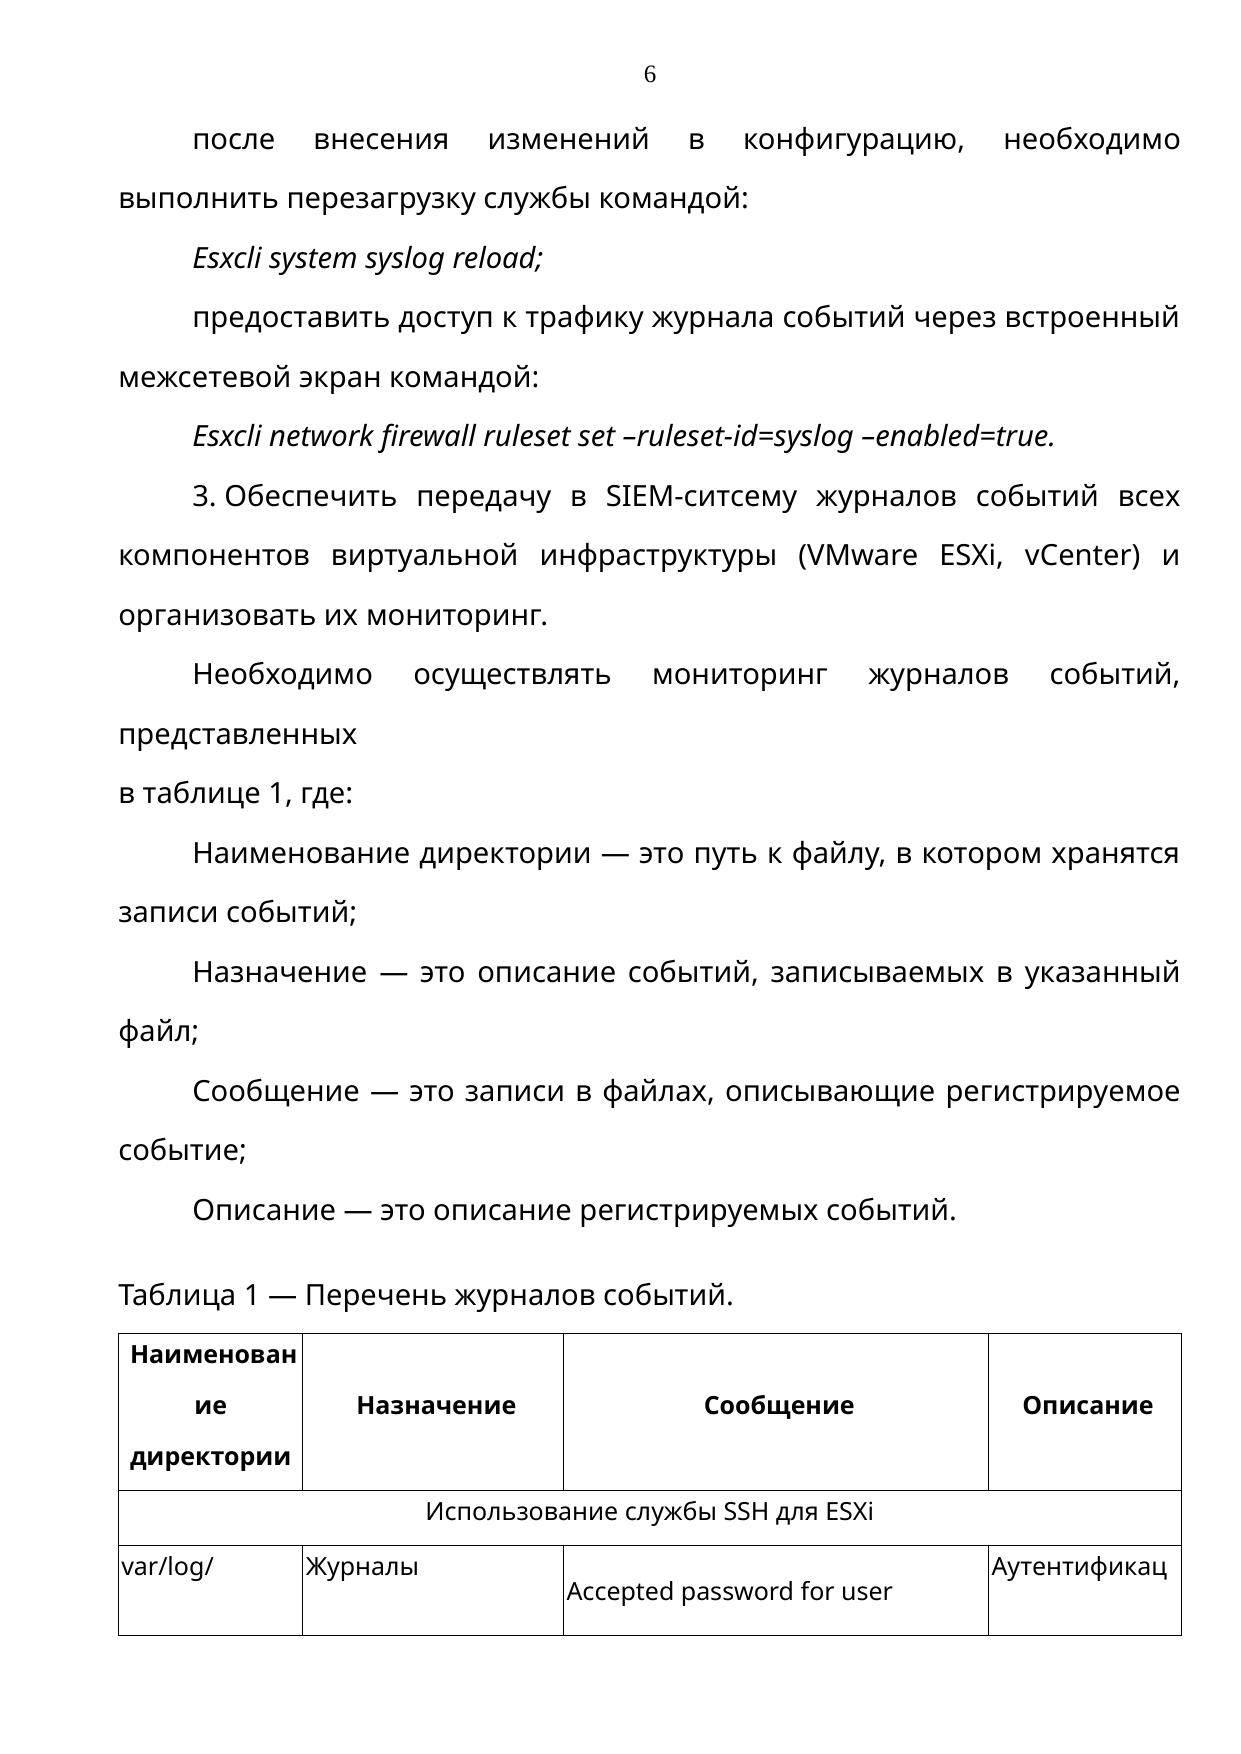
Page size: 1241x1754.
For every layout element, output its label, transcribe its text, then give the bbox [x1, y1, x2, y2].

text Esxcli network firewall ruleset set –ruleset-id=syslog –enabled=true. [118, 416, 1181, 455]
table_cell Использование службы SSH для ESXi [119, 1491, 1181, 1545]
table_cell Аутентификац [989, 1546, 1181, 1635]
text Сообщение — это записи в файлах, описывающие регистрируемое событие; [118, 1070, 1181, 1169]
table_header Назначение [303, 1334, 563, 1490]
text Описание — это описание регистрируемых событий. [118, 1189, 1181, 1228]
text 3. Обеспечить передачу в SIEM-ситсему журналов событий всех компонентов виртуальной инфраструктуры (VMware ESXi, vCenter) и организовать их мониторинг. [118, 475, 1181, 634]
text Таблица 1 — Перечень журналов событий. [118, 1274, 1181, 1313]
text Наименование директории — это путь к файлу, в котором хранятся записи событий; [118, 832, 1181, 931]
text Esxcli system syslog reload; [118, 237, 1181, 277]
table_header Сообщение [564, 1334, 988, 1490]
table_header Наименование директории [119, 1334, 302, 1490]
text Назначение — это описание событий, записываемых в указанный файл; [118, 951, 1181, 1050]
table_cell Accepted password for user [564, 1546, 988, 1635]
table_cell Журналы [303, 1546, 563, 1635]
text предоставить доступ к трафику журнала событий через встроенный межсетевой экран командой: [118, 297, 1181, 396]
table_cell var/log/ [119, 1546, 302, 1635]
table_header Описание [989, 1334, 1181, 1490]
text Необходимо осуществлять мониторинг журналов событий, представленных в таблице 1, где: [118, 653, 1181, 812]
text после внесения изменений в конфигурацию, необходимо выполнить перезагрузку службы командой: [118, 118, 1181, 217]
